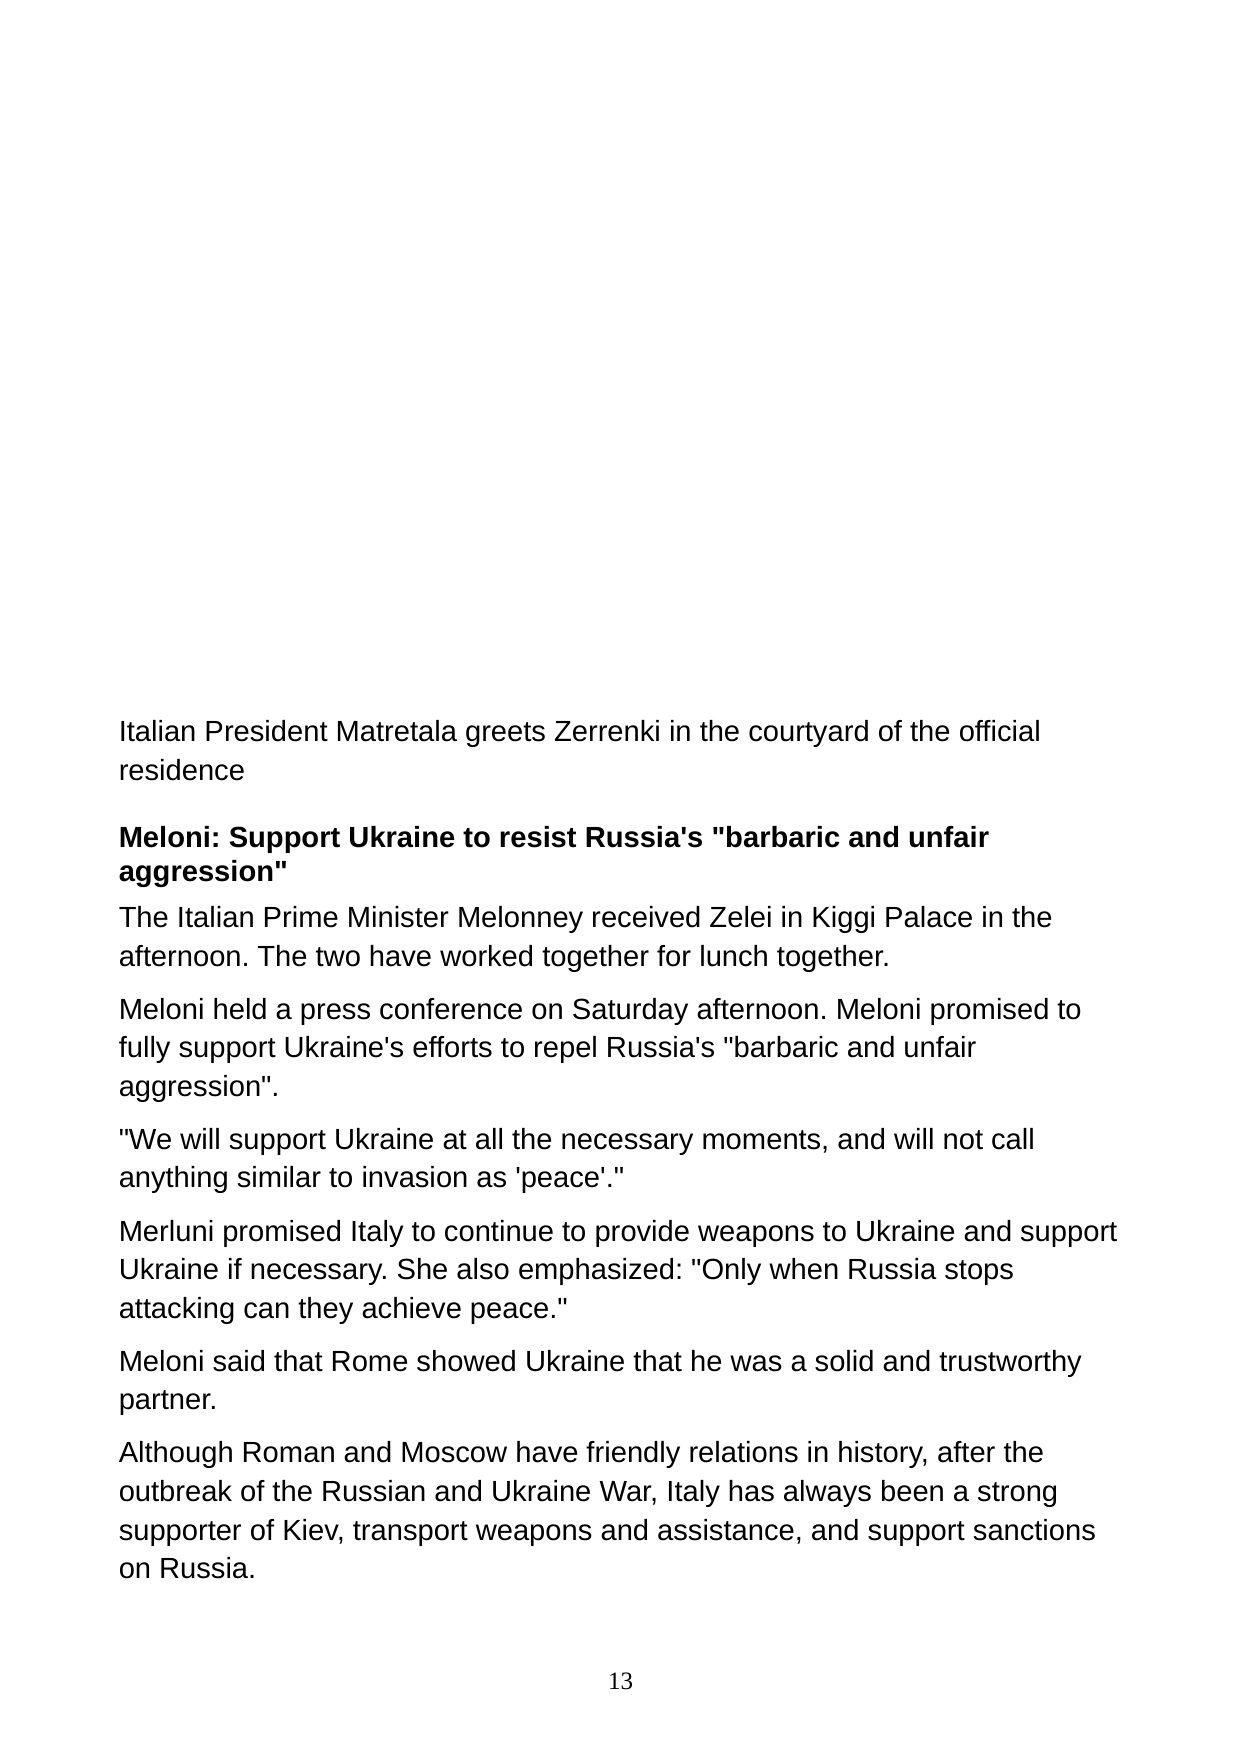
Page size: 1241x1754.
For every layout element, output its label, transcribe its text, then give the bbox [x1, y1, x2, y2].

text Although Roman and Moscow have friendly relations in history, after the outbreak of the Russian and Ukraine War, Italy has always been a strong supporter of Kiev, transport weapons and assistance, and support sanctions on Russia. [118, 1435, 1122, 1584]
text The Italian Prime Minister Melonney received Zelei in Kiggi Palace in the afternoon. The two have worked together for lunch together. [118, 900, 1122, 972]
text Merluni promised Italy to continue to provide weapons to Ukraine and support Ukraine if necessary. She also emphasized: "Only when Russia stops attacking can they achieve peace." [118, 1213, 1122, 1324]
text "We will support Ukraine at all the necessary moments, and will not call anything similar to invasion as 'peace'." [118, 1122, 1122, 1194]
text Meloni said that Rome showed Ukraine that he was a solid and trustworthy partner. [118, 1344, 1122, 1416]
text Italian President Matretala greets Zerrenki in the courtyard of the official residence [118, 118, 1122, 786]
text Meloni held a press conference on Saturday afternoon. Meloni promised to fully support Ukraine's efforts to repel Russia's "barbaric and unfair aggression". [118, 992, 1122, 1102]
subtitle Meloni: Support Ukraine to resist Russia's "barbaric and unfair aggression" [118, 820, 1122, 887]
